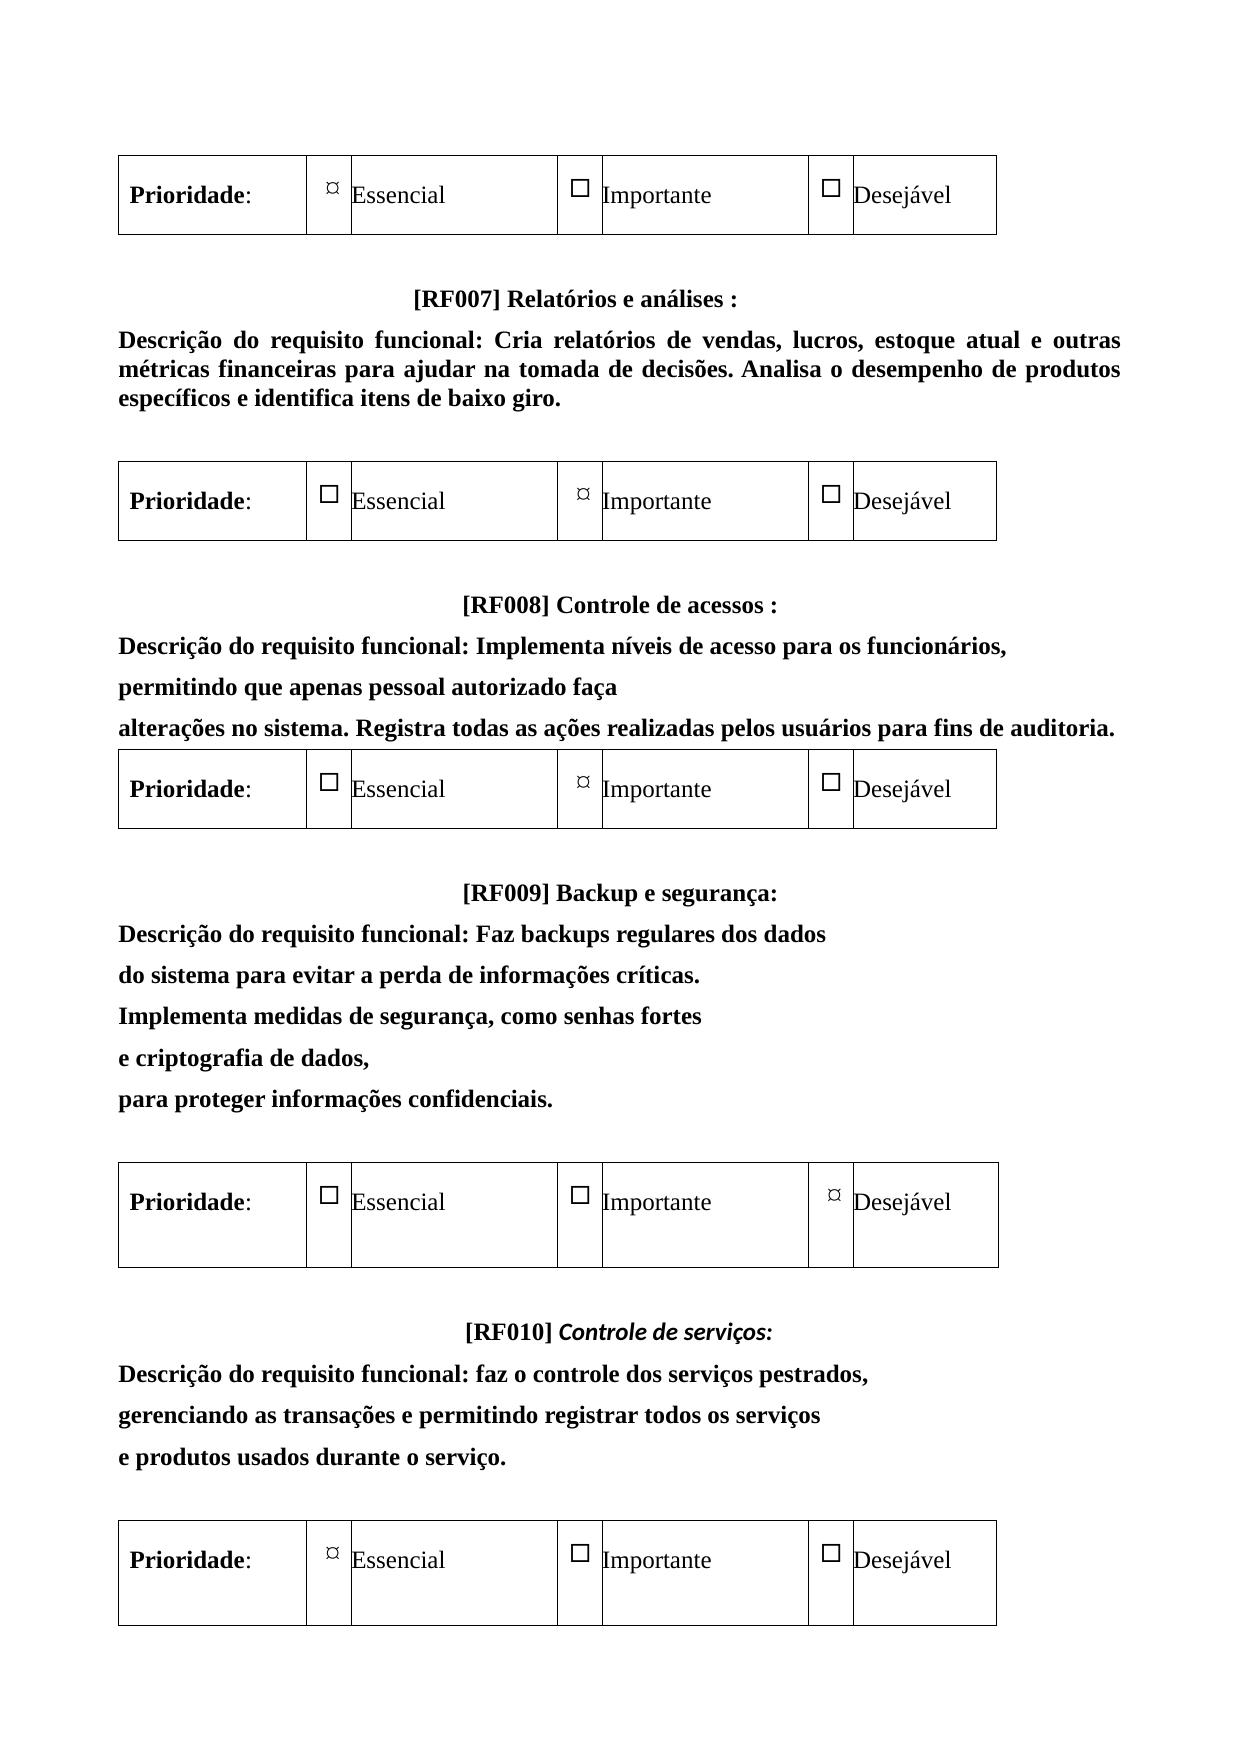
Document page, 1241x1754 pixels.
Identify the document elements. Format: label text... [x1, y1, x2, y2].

text Descrição do requisito funcional: faz o controle dos serviços pestrados, [118, 1359, 1122, 1388]
table_header Essencial [352, 156, 557, 234]
text e produtos usados durante o serviço. [118, 1442, 1122, 1471]
table_header  [307, 462, 351, 540]
table_header Prioridade: [119, 1521, 306, 1624]
text permitindo que apenas pessoal autorizado faça [118, 672, 1122, 701]
table_header Desejável [854, 750, 996, 828]
table_header Importante [603, 750, 808, 828]
text [RF007] Relatórios e análises : [118, 284, 1122, 313]
text gerenciando as transações e permitindo registrar todos os serviços [118, 1401, 1122, 1429]
table_header Prioridade: [119, 750, 306, 828]
table_header Prioridade: [119, 1163, 306, 1267]
text [RF009] Backup e segurança: [118, 878, 1122, 906]
text Descrição do requisito funcional: Faz backups regulares dos dados [118, 919, 1122, 948]
text [RF008] Controle de acessos : [118, 590, 1122, 618]
text Implementa medidas de segurança, como senhas fortes [118, 1001, 1122, 1030]
table_header  [558, 1163, 602, 1267]
table_header  [809, 750, 853, 828]
table_header  [307, 1521, 351, 1624]
text Descrição do requisito funcional: Cria relatórios de vendas, lucros, estoque atual e outras métricas financeiras para ajudar na tomada de decisões. Analisa o desempenho de produtos específicos e identifica itens de baixo giro. [118, 325, 1122, 411]
table_header  [809, 156, 853, 234]
table_header  [809, 462, 853, 540]
table_header Importante [603, 1521, 808, 1624]
table_header Importante [603, 462, 808, 540]
table_header Prioridade: [119, 462, 306, 540]
table_header  [558, 750, 602, 828]
table_header Importante [603, 156, 808, 234]
table_header Essencial [352, 750, 557, 828]
table_header Desejável [854, 156, 996, 234]
table_header Desejável [854, 1163, 998, 1267]
text do sistema para evitar a perda de informações críticas. [118, 960, 1122, 989]
table_header Prioridade: [119, 156, 306, 234]
table_header  [307, 1163, 351, 1267]
table_header Essencial [352, 1163, 557, 1267]
table_header Essencial [352, 1521, 557, 1624]
table_header Desejável [854, 462, 996, 540]
table_header  [809, 1521, 853, 1624]
text [RF010] Controle de serviços: [118, 1316, 1122, 1347]
table_header Importante [603, 1163, 808, 1267]
table_header  [558, 1521, 602, 1624]
text e criptografia de dados, [118, 1043, 1122, 1071]
table_header Desejável [854, 1521, 996, 1624]
text Descrição do requisito funcional: Implementa níveis de acesso para os funcionários, [118, 631, 1122, 660]
table_header  [307, 156, 351, 234]
table_header  [307, 750, 351, 828]
text para proteger informações confidenciais. [118, 1084, 1122, 1113]
text alterações no sistema. Registra todas as ações realizadas pelos usuários para fins de auditoria. [118, 713, 1122, 742]
table_header Essencial [352, 462, 557, 540]
table_header  [809, 1163, 853, 1267]
table_header  [558, 156, 602, 234]
table_header  [558, 462, 602, 540]
